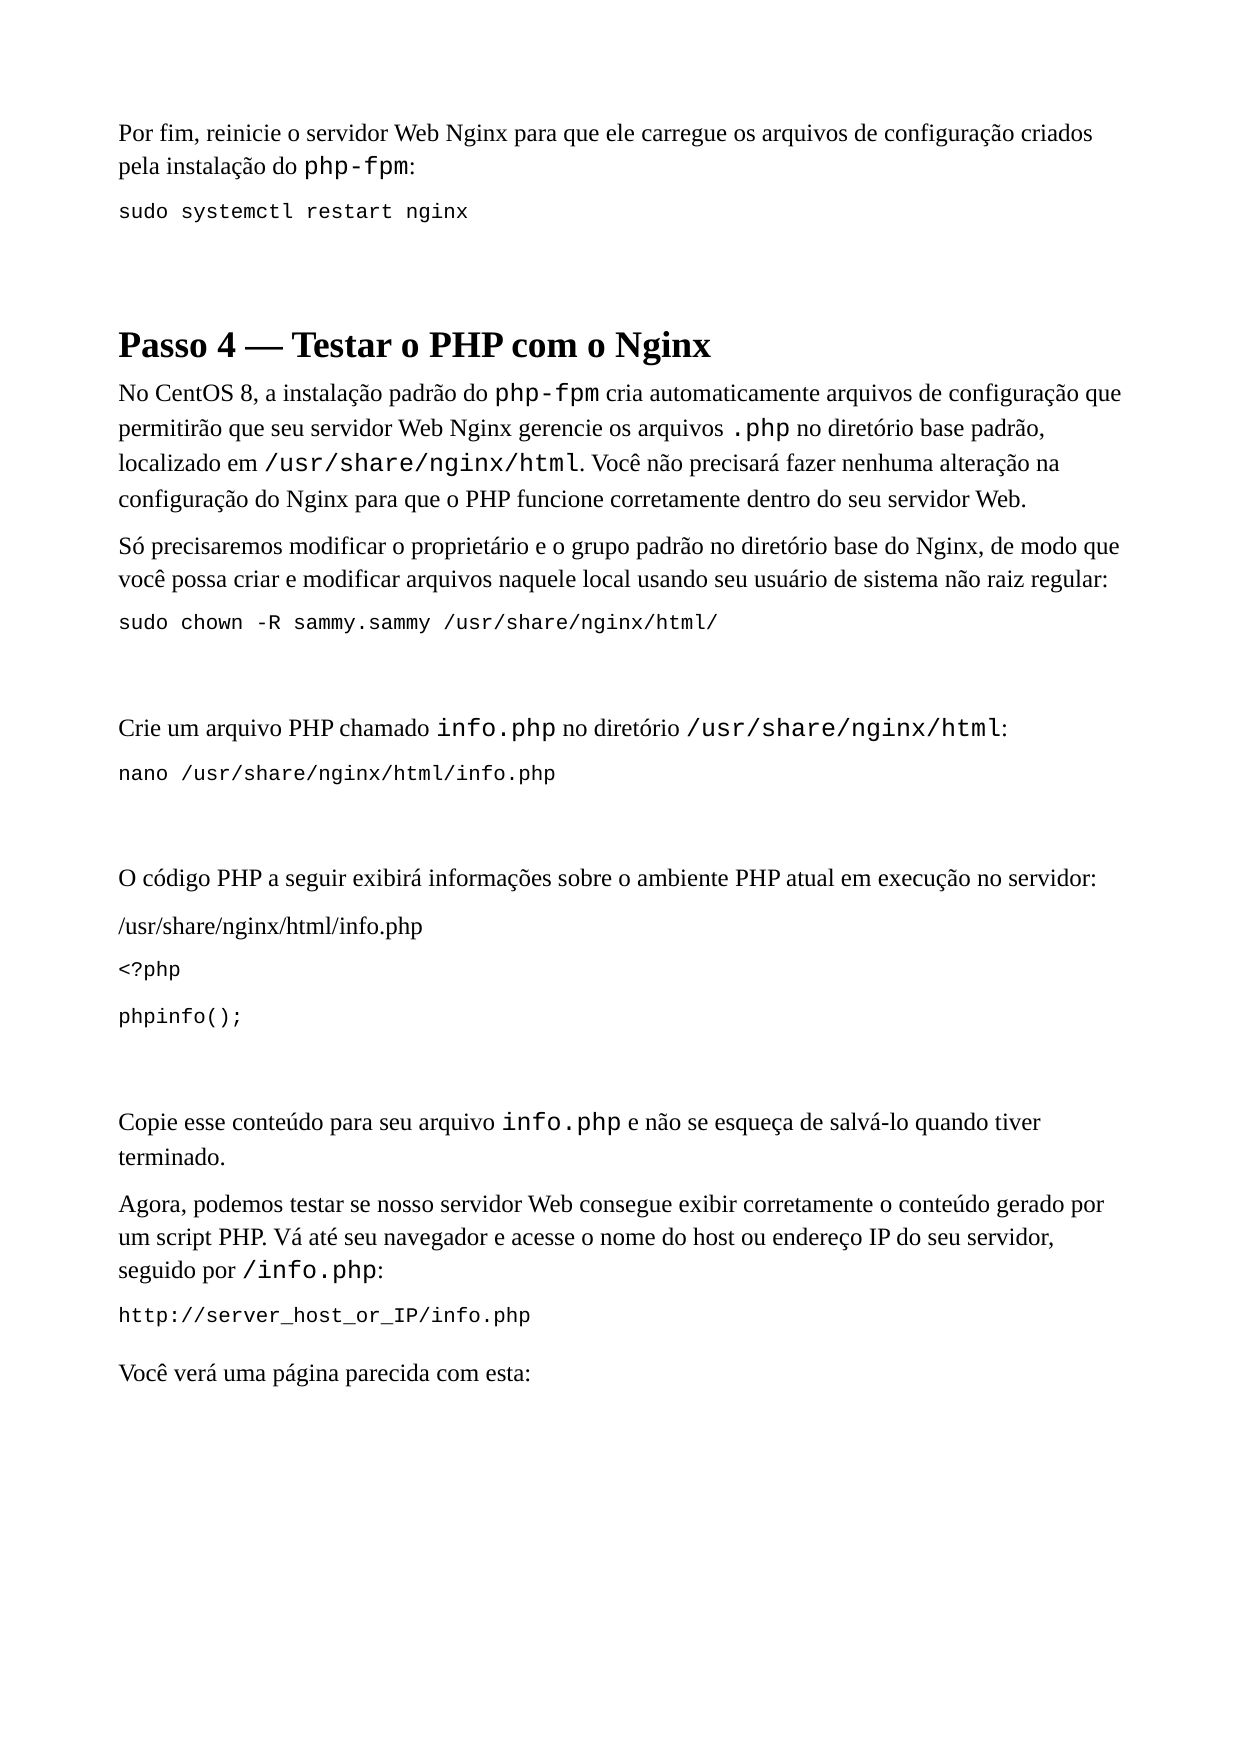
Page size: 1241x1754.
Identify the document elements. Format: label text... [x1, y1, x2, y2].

text Por fim, reinicie o servidor Web Nginx para que ele carregue os arquivos de configuração criados pela instalação do php-fpm: [118, 118, 1122, 182]
text <?php [118, 958, 1122, 982]
text Agora, podemos testar se nosso servidor Web consegue exibir corretamente o conteúdo gerado por um script PHP. Vá até seu navegador e acesse o nome do host ou endereço IP do seu servidor, seguido por /info.php: [118, 1189, 1122, 1286]
subtitle Passo 4 — Testar o PHP com o Nginx [118, 323, 1122, 366]
text http://server_host_or_IP/info.php [118, 1305, 1122, 1329]
text O código PHP a seguir exibirá informações sobre o ambiente PHP atual em execução no servidor: [118, 863, 1122, 892]
text Você verá uma página parecida com esta: [118, 1358, 1122, 1387]
text Só precisaremos modificar o proprietário e o grupo padrão no diretório base do Nginx, de modo que você possa criar e modificar arquivos naquele local usando seu usuário de sistema não raiz regular: [118, 531, 1122, 593]
text Crie um arquivo PHP chamado info.php no diretório /usr/share/nginx/html: [118, 713, 1122, 743]
text Copie esse conteúdo para seu arquivo info.php e não se esqueça de salvá-lo quando tiver terminado. [118, 1107, 1122, 1170]
text /usr/share/nginx/html/info.php [118, 911, 1122, 940]
text nano /usr/share/nginx/html/info.php [118, 763, 1122, 786]
text No CentOS 8, a instalação padrão do php-fpm cria automaticamente arquivos de configuração que permitirão que seu servidor Web Nginx gerencie os arquivos .php no diretório base padrão, localizado em /usr/share/nginx/html. Você não precisará fazer nenhuma alteração na configuração do Nginx para que o PHP funcione corretamente dentro do seu servidor Web. [118, 378, 1122, 512]
text sudo systemctl restart nginx [118, 201, 1122, 225]
text phpinfo(); [118, 1006, 1122, 1029]
text sudo chown -R sammy.sammy /usr/share/nginx/html/ [118, 612, 1122, 636]
